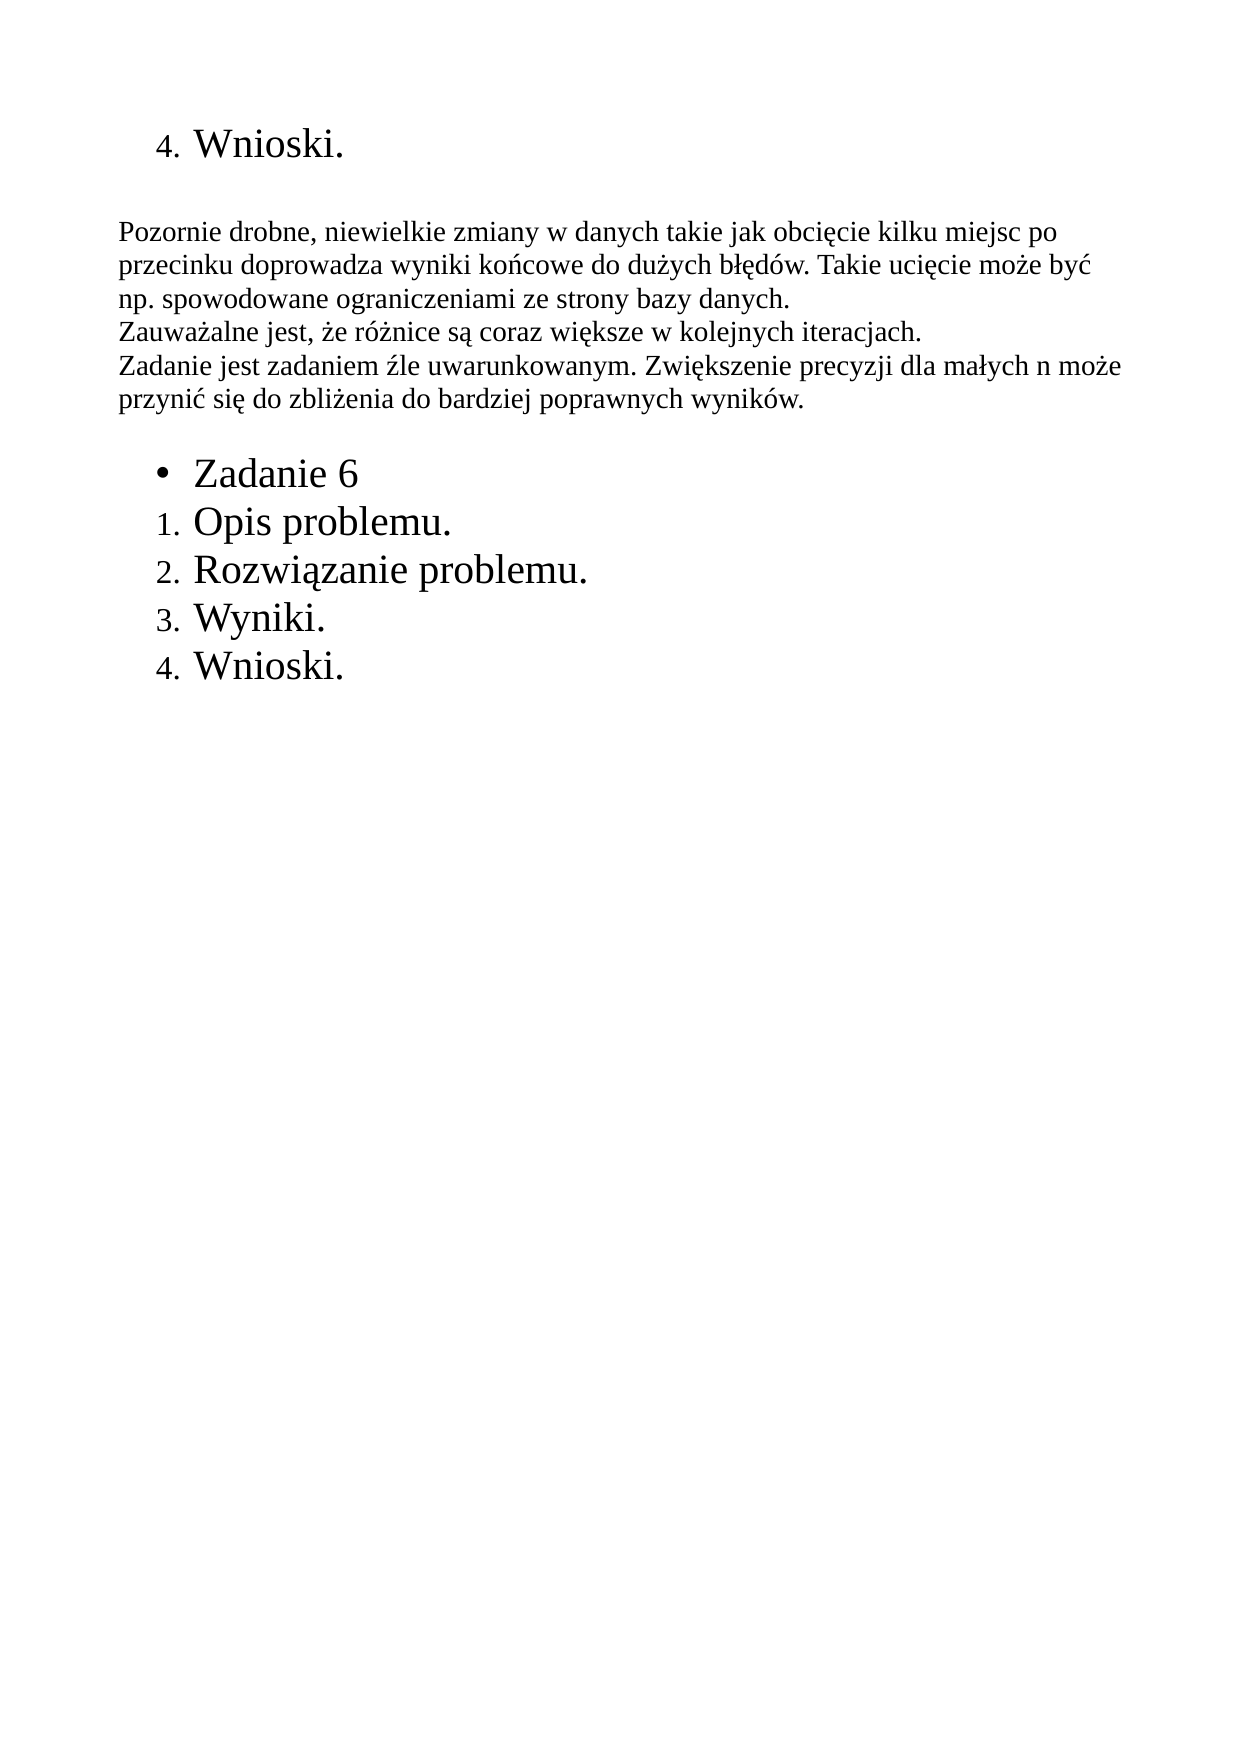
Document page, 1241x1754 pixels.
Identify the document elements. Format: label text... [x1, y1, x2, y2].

text Zauważalne jest, że różnice są coraz większe w kolejnych iteracjach. [118, 314, 1122, 348]
list Opis problemu. [156, 497, 1122, 545]
text Pozornie drobne, niewielkie zmiany w danych takie jak obcięcie kilku miejsc po przecinku doprowadza wyniki końcowe do dużych błędów. Takie ucięcie może być np. spowodowane ograniczeniami ze strony bazy danych. [118, 214, 1122, 314]
list Wnioski. [156, 641, 1122, 688]
list Zadanie 6 [156, 449, 1122, 497]
list Wnioski. [156, 118, 1122, 166]
list Rozwiązanie problemu. [156, 545, 1122, 593]
text Zadanie jest zadaniem źle uwarunkowanym. Zwiększenie precyzji dla małych n może przynić się do zbliżenia do bardziej poprawnych wyników. [118, 348, 1122, 415]
list Wyniki. [156, 593, 1122, 641]
